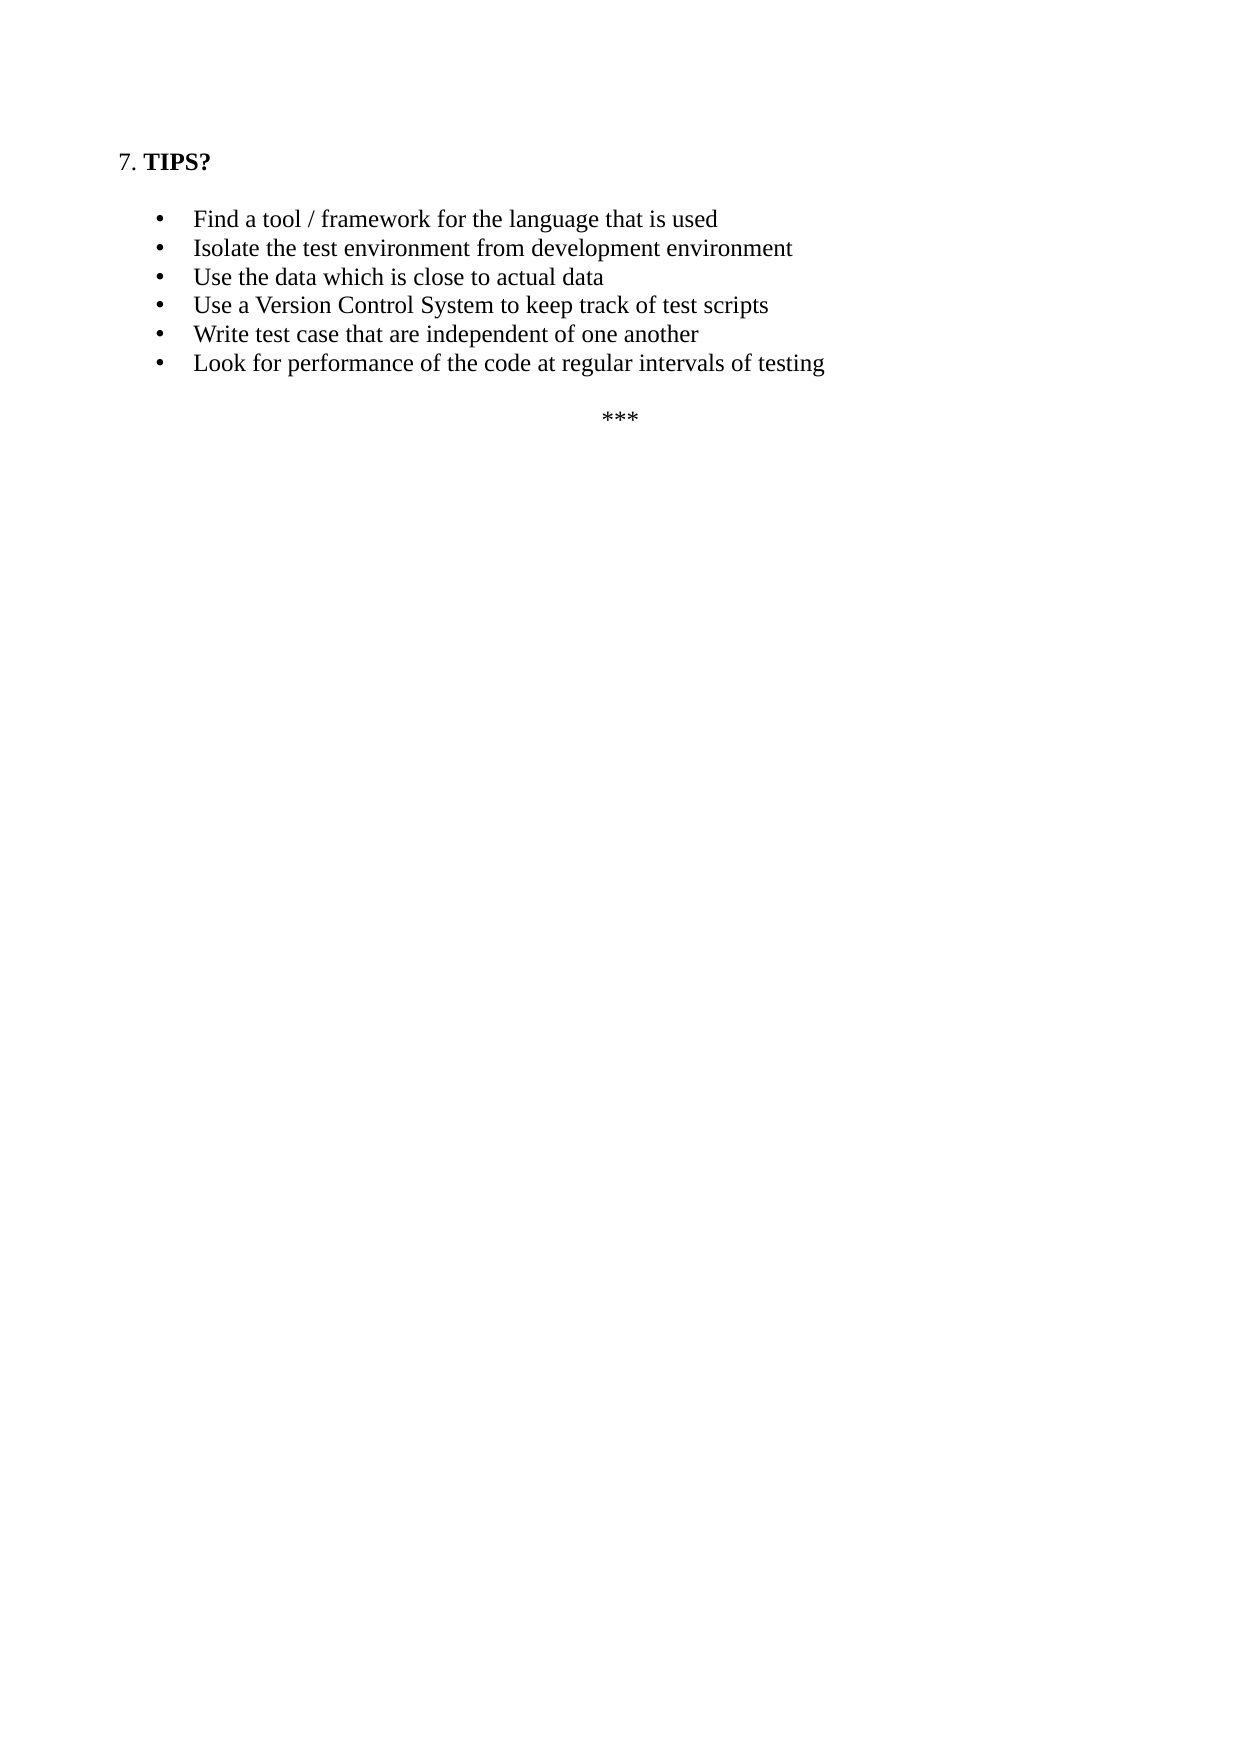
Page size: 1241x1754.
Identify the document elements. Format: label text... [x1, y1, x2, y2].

list Look for performance of the code at regular intervals of testing [156, 348, 1122, 377]
text 7. TIPS? [118, 147, 1122, 176]
text *** [118, 406, 1122, 434]
list Use the data which is close to actual data [156, 262, 1122, 291]
list Isolate the test environment from development environment [156, 233, 1122, 262]
list Write test case that are independent of one another [156, 319, 1122, 348]
list Find a tool / framework for the language that is used [156, 204, 1122, 233]
list Use a Version Control System to keep track of test scripts [156, 291, 1122, 319]
